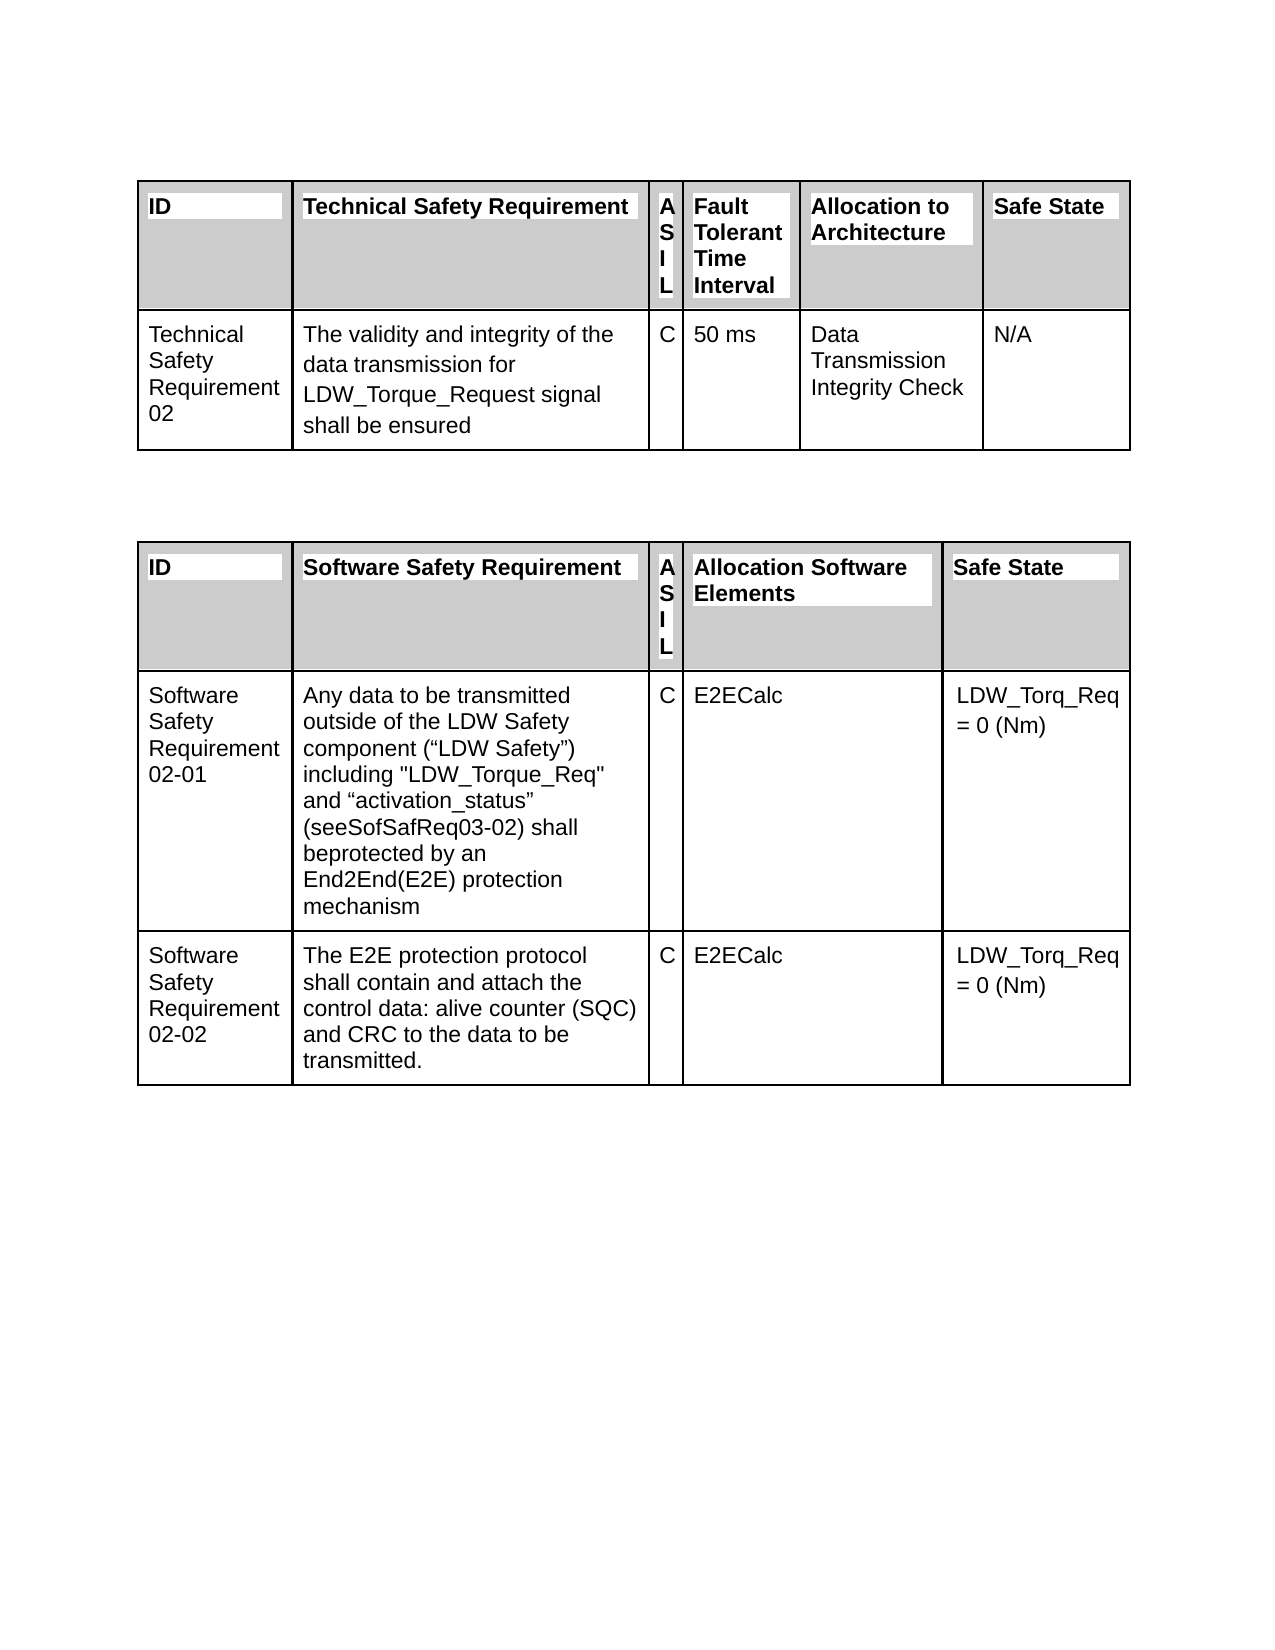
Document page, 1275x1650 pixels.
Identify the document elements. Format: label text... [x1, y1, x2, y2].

table_header ID [139, 182, 291, 308]
table_cell Any data to be transmitted outside of the LDW Safety component (“LDW Safety”) including "LDW_Torque_Req" and “activation_status” (seeSofSafReq03-02) shall beprotected by an End2End(E2E) protection mechanism [294, 672, 648, 929]
table_header ASIL [650, 182, 682, 308]
table_cell LDW_Torq_Req= 0 (Nm) [944, 932, 1129, 1084]
table_header Safe State [944, 543, 1129, 669]
table_header Software Safety Requirement [294, 543, 648, 669]
table_header Safe State [984, 182, 1129, 308]
table_cell C [650, 932, 682, 1084]
table_cell Technical Safety Requirement 02 [139, 311, 291, 448]
table_cell 50 ms [684, 311, 799, 448]
table_cell C [650, 311, 682, 448]
table_cell N/A [984, 311, 1129, 448]
table_cell C [650, 672, 682, 929]
table_cell Software Safety Requirement 02-01 [139, 672, 291, 929]
table_cell The E2E protection protocol shall contain and attach the control data: alive counter (SQC) and CRC to the data to be transmitted. [294, 932, 648, 1084]
table_header Fault Tolerant Time Interval [684, 182, 799, 308]
table_header Allocation Software Elements [684, 543, 941, 669]
table_cell LDW_Torq_Req= 0 (Nm) [944, 672, 1129, 929]
table_header Technical Safety Requirement [294, 182, 648, 308]
table_cell Data Transmission Integrity Check [801, 311, 982, 448]
table_header ID [139, 543, 291, 669]
table_cell The validity and integrity of the data transmission for LDW_Torque_Request signal shall be ensured [294, 311, 648, 448]
table_header Allocation to Architecture [801, 182, 982, 308]
table_header ASIL [650, 543, 682, 669]
table_cell Software Safety Requirement 02-02 [139, 932, 291, 1084]
table_cell E2ECalc [684, 932, 941, 1084]
table_cell E2ECalc [684, 672, 941, 929]
